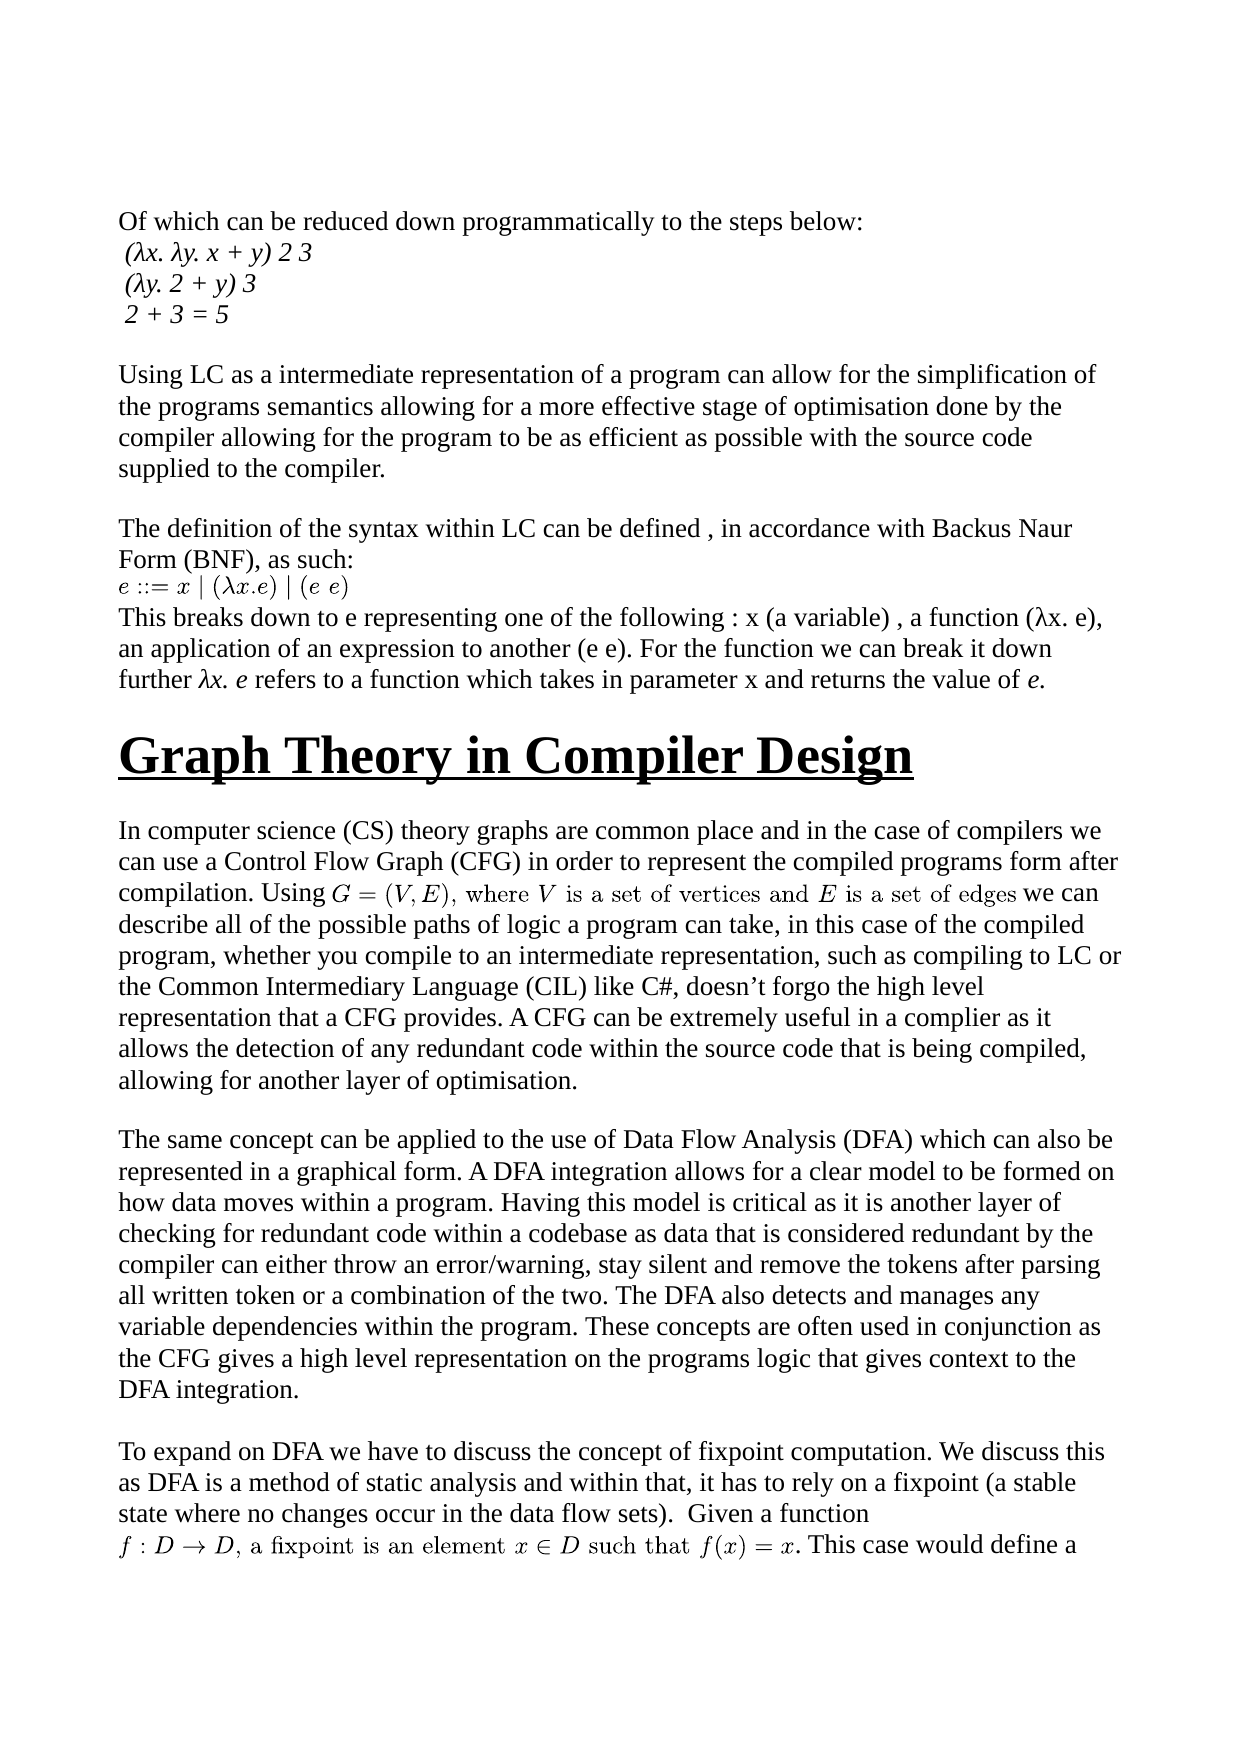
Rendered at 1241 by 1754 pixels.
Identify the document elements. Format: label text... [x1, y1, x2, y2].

text To expand on DFA we have to discuss the concept of fixpoint computation. We discuss this as DFA is a method of static analysis and within that, it has to rely on a fixpoint (a stable state where no changes occur in the data flow sets). Given a function . This case would define a [118, 1435, 1122, 1561]
text (λx. λy. x + y) 2 3 [118, 236, 1122, 267]
text (λy. 2 + y) 3 [118, 267, 1122, 298]
text This breaks down to e representing one of the following : x (a variable) , a function (λx. e), an application of an expression to another (e e). For the function we can break it down further λx. e refers to a function which takes in parameter x and returns the value of e. [118, 601, 1122, 694]
text The definition of the syntax within LC can be defined , in accordance with Backus Naur Form (BNF), as such: [118, 512, 1122, 574]
text Using LC as a intermediate representation of a program can allow for the simplification of the programs semantics allowing for a more effective stage of optimisation done by the compiler allowing for the program to be as efficient as possible with the source code supplied to the compiler. [118, 358, 1122, 483]
text The same concept can be applied to the use of Data Flow Analysis (DFA) which can also be represented in a graphical form. A DFA integration allows for a clear model to be formed on how data moves within a program. Having this model is critical as it is another layer of checking for redundant code within a codebase as data that is considered redundant by the compiler can either throw an error/warning, stay silent and remove the tokens after parsing all written token or a combination of the two. The DFA also detects and manages any variable dependencies within the program. These concepts are often used in conjunction as the CFG gives a high level representation on the programs logic that gives context to the DFA integration. [118, 1124, 1122, 1404]
text Of which can be reduced down programmatically to the steps below: [118, 205, 1122, 236]
text Graph Theory in Compiler Design [118, 723, 1122, 785]
text 2 + 3 = 5 [118, 298, 1122, 330]
text In computer science (CS) theory graphs are common place and in the case of compilers we can use a Control Flow Graph (CFG) in order to represent the compiled programs form after compilation. Using we can describe all of the possible paths of logic a program can take, in this case of the compiled program, whether you compile to an intermediate representation, such as compiling to LC or the Common Intermediary Language (CIL) like C#, doesn’t forgo the high level representation that a CFG provides. A CFG can be extremely useful in a complier as it allows the detection of any redundant code within the source code that is being compiled, allowing for another layer of optimisation. [118, 814, 1122, 1095]
